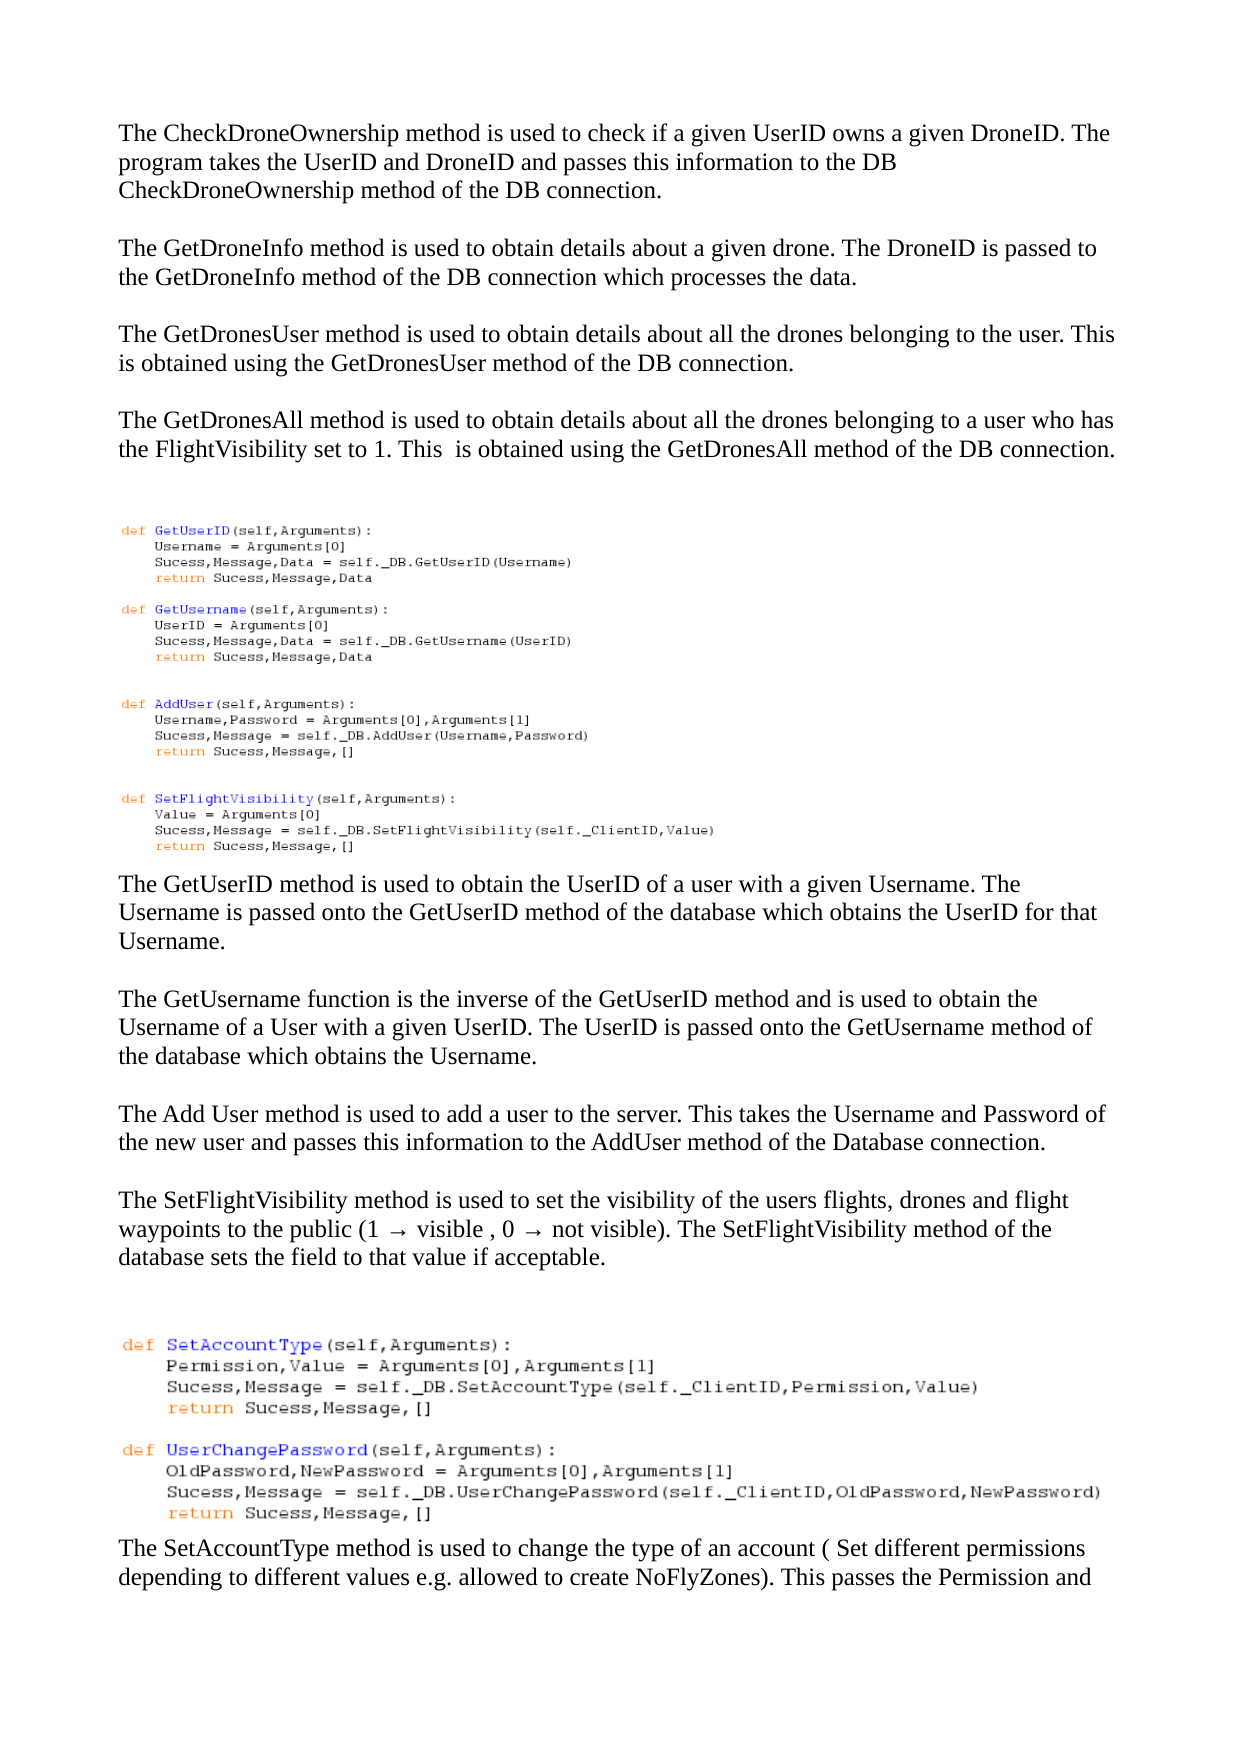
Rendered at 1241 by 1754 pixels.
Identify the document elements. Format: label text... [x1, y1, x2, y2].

text The GetDronesUser method is used to obtain details about all the drones belonging to the user. This is obtained using the GetDronesUser method of the DB connection. [118, 319, 1122, 377]
text The SetFlightVisibility method is used to set the visibility of the users flights, drones and flight waypoints to the public (1 → visible , 0 → not visible). The SetFlightVisibility method of the database sets the field to that value if acceptable. [118, 1185, 1122, 1271]
text The GetUserID method is used to obtain the UserID of a user with a given Username. The Username is passed onto the GetUserID method of the database which obtains the UserID for that Username. [118, 521, 1122, 955]
text The SetAccountType method is used to change the type of an account ( Set different permissions depending to different values e.g. allowed to create NoFlyZones). This passes the Permission and [118, 1534, 1122, 1591]
text The CheckDroneOwnership method is used to check if a given UserID owns a given DroneID. The program takes the UserID and DroneID and passes this information to the DB CheckDroneOwnership method of the DB connection. [118, 118, 1122, 204]
picture [118, 520, 721, 869]
text The Add User method is used to add a user to the server. This takes the Username and Password of the new user and passes this information to the AddUser method of the Database connection. [118, 1099, 1122, 1156]
text The GetUsername function is the inverse of the GetUserID method and is used to obtain the Username of a User with a given UserID. The UserID is passed onto the GetUsername method of the database which obtains the Username. [118, 984, 1122, 1070]
text The GetDroneInfo method is used to obtain details about a given drone. The DroneID is passed to the GetDroneInfo method of the DB connection which processes the data. [118, 233, 1122, 291]
picture [118, 1328, 1123, 1534]
text The GetDronesAll method is used to obtain details about all the drones belonging to a user who has the FlightVisibility set to 1. This is obtained using the GetDronesAll method of the DB connection. [118, 406, 1122, 463]
